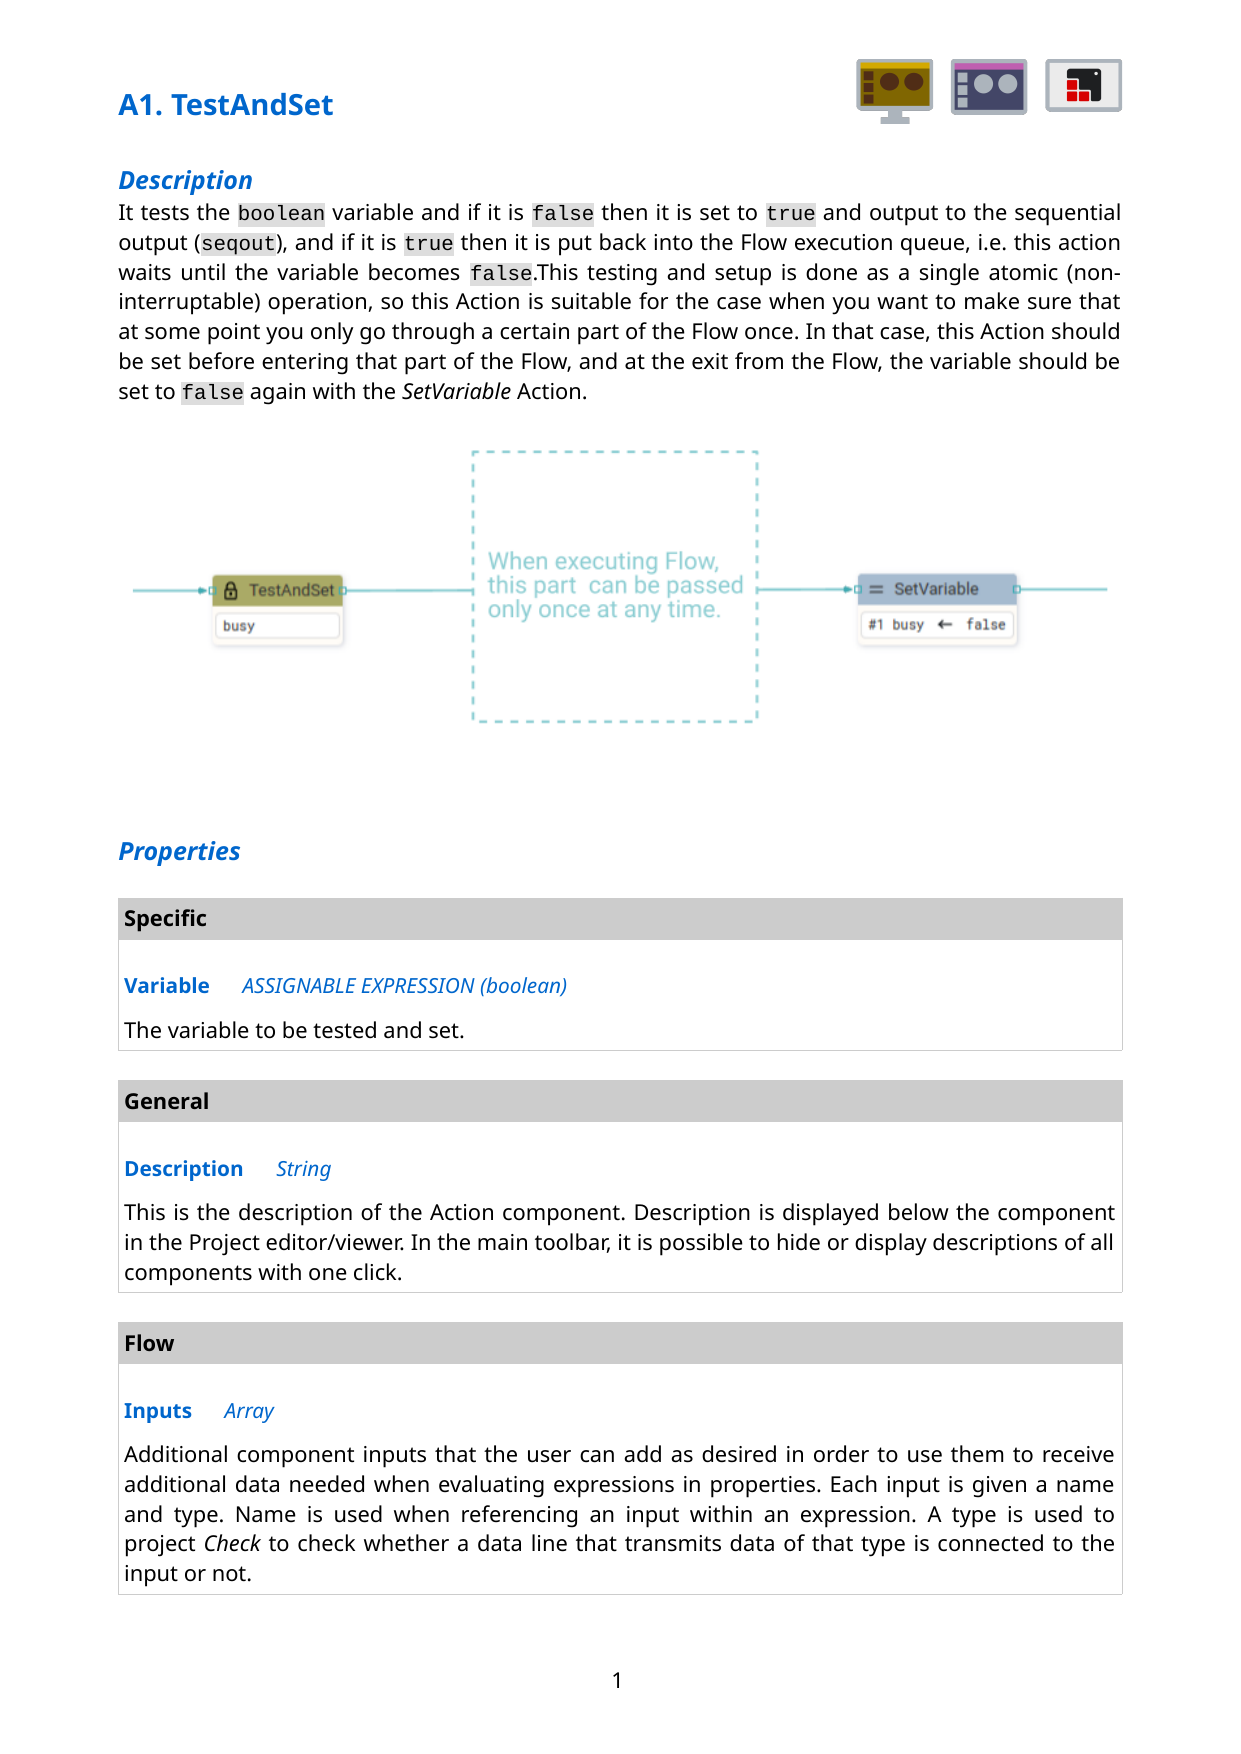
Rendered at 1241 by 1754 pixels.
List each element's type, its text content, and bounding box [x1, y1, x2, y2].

table_cell Description String This is the description of the Action component. Description is displayed below the component in the Project editor/viewer. In the main toolbar, it is possible to hide or display descriptions of all components with one click. [119, 1122, 1122, 1292]
text It tests the boolean variable and if it is false then it is set to true and output to the sequential output (seqout), and if it is true then it is put back into the Flow execution queue, i.e. this action waits until the variable becomes false.This testing and setup is done as a single atomic (non-interruptable) operation, so this Action is suitable for the case when you want to make sure that at some point you only go through a certain part of the Flow once. In that case, this Action should be set before entering that part of the Flow, and at the exit from the Flow, the variable should be set to false again with the SetVariable Action. [118, 197, 1122, 405]
subtitle Description [118, 163, 1122, 197]
picture [856, 59, 934, 124]
picture [132, 417, 1108, 766]
picture [1045, 59, 1123, 112]
subtitle [934, 84, 1122, 124]
subtitle Properties [118, 834, 1122, 868]
table_cell Inputs Array Additional component inputs that the user can add as desired in order to use them to receive additional data needed when evaluating expressions in properties. Each input is given a name and type. Name is used when referencing an input within an expression. A type is used to project Check to check whether a data line that transmits data of that type is connected to the input or not. [119, 1364, 1122, 1594]
table_header Specific [119, 899, 1122, 939]
table_cell Variable ASSIGNABLE EXPRESSION (boolean) The variable to be tested and set. [119, 940, 1122, 1050]
subtitle TestAndSet [118, 84, 856, 124]
table_header Flow [119, 1323, 1122, 1363]
picture [950, 59, 1028, 115]
table_header General [119, 1081, 1122, 1121]
